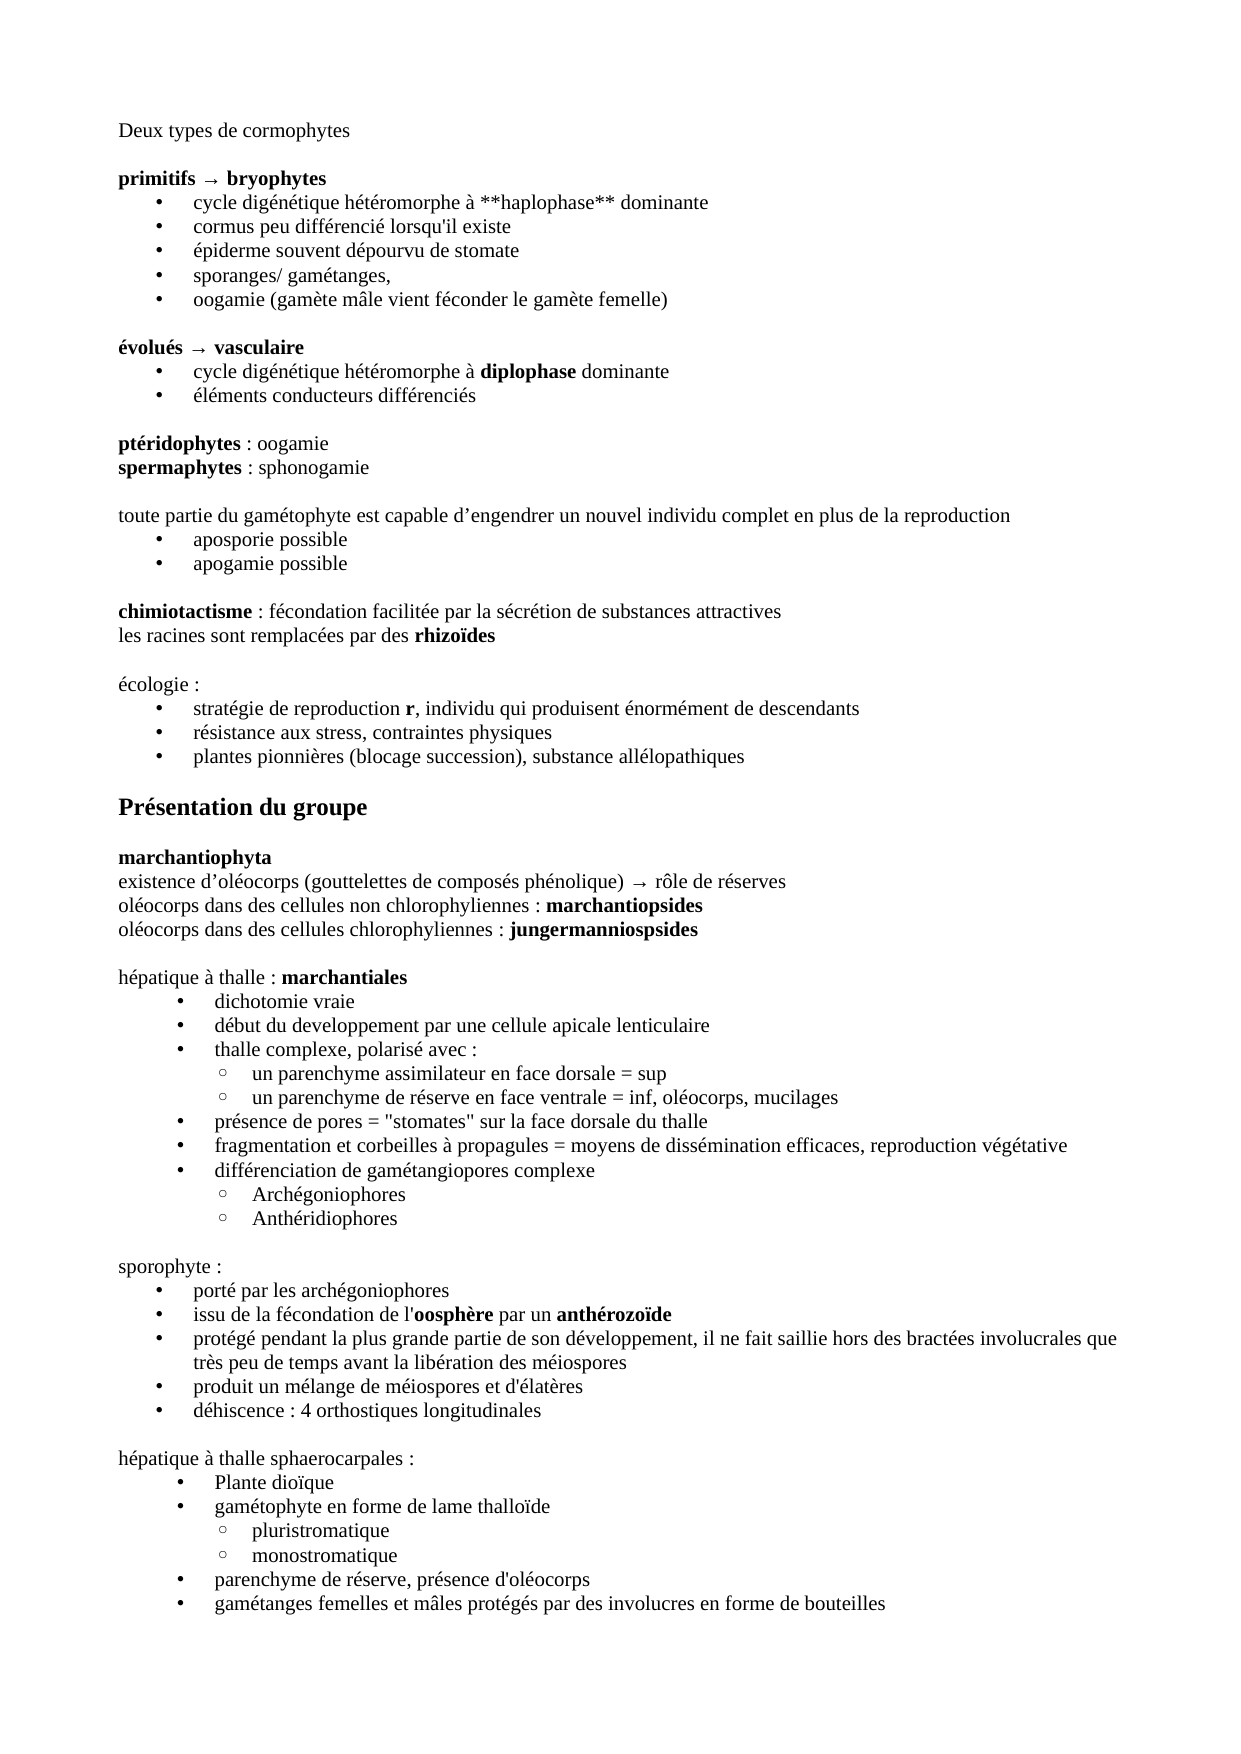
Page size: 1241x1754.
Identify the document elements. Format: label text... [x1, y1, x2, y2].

text sporophyte : [118, 1254, 1122, 1278]
list produit un mélange de méiospores et d'élatères [156, 1374, 1122, 1398]
list cycle digénétique hétéromorphe à **haplophase** dominante [156, 190, 1122, 214]
text existence d’oléocorps (gouttelettes de composés phénolique) → rôle de réserves [118, 869, 1122, 893]
text Présentation du groupe [118, 792, 1122, 821]
text spermaphytes : sphonogamie [118, 455, 1122, 479]
text marchantiophyta [118, 845, 1122, 869]
list oogamie (gamète mâle vient féconder le gamète femelle) [156, 287, 1122, 311]
list Plante dioïque [177, 1470, 1122, 1494]
list stratégie de reproduction r, individu qui produisent énormément de descendants [156, 696, 1122, 720]
list pluristromatique [214, 1518, 1122, 1542]
text toute partie du gamétophyte est capable d’engendrer un nouvel individu complet en plus de la reproduction [118, 503, 1122, 527]
list un parenchyme assimilateur en face dorsale = sup [214, 1061, 1122, 1085]
list plantes pionnières (blocage succession), substance allélopathiques [156, 744, 1122, 768]
list porté par les archégoniophores [156, 1278, 1122, 1302]
text oléocorps dans des cellules non chlorophyliennes : marchantiopsides [118, 893, 1122, 917]
list dichotomie vraie [177, 989, 1122, 1013]
text oléocorps dans des cellules chlorophyliennes : jungermanniospsides [118, 917, 1122, 941]
list éléments conducteurs différenciés [156, 383, 1122, 407]
list Archégoniophores [214, 1182, 1122, 1206]
list résistance aux stress, contraintes physiques [156, 720, 1122, 744]
list apogamie possible [156, 551, 1122, 575]
list monostromatique [214, 1542, 1122, 1567]
text évolués → vasculaire [118, 335, 1122, 359]
list gamétanges femelles et mâles protégés par des involucres en forme de bouteilles [177, 1591, 1122, 1615]
list issu de la fécondation de l'oosphère par un anthérozoïde [156, 1302, 1122, 1326]
list différenciation de gamétangiopores complexe [177, 1157, 1122, 1182]
text hépatique à thalle : marchantiales [118, 965, 1122, 989]
text chimiotactisme : fécondation facilitée par la sécrétion de substances attractives [118, 599, 1122, 623]
list cormus peu différencié lorsqu'il existe [156, 214, 1122, 238]
list épiderme souvent dépourvu de stomate [156, 238, 1122, 262]
text écologie : [118, 672, 1122, 696]
list Anthéridiophores [214, 1206, 1122, 1230]
list aposporie possible [156, 527, 1122, 551]
list thalle complexe, polarisé avec : [177, 1037, 1122, 1061]
list parenchyme de réserve, présence d'oléocorps [177, 1567, 1122, 1591]
text primitifs → bryophytes [118, 166, 1122, 190]
text hépatique à thalle sphaerocarpales : [118, 1446, 1122, 1470]
list sporanges/ gamétanges, [156, 262, 1122, 287]
text Deux types de cormophytes [118, 118, 1122, 142]
list fragmentation et corbeilles à propagules = moyens de dissémination efficaces, reproduction végétative [177, 1133, 1122, 1157]
list début du developpement par une cellule apicale lenticulaire [177, 1013, 1122, 1037]
list protégé pendant la plus grande partie de son développement, il ne fait saillie hors des bractées involucrales que très peu de temps avant la libération des méiospores [156, 1326, 1122, 1374]
list cycle digénétique hétéromorphe à diplophase dominante [156, 359, 1122, 383]
text ptéridophytes : oogamie [118, 431, 1122, 455]
list présence de pores = "stomates" sur la face dorsale du thalle [177, 1109, 1122, 1133]
list un parenchyme de réserve en face ventrale = inf, oléocorps, mucilages [214, 1085, 1122, 1109]
list gamétophyte en forme de lame thalloïde [177, 1494, 1122, 1518]
text les racines sont remplacées par des rhizoïdes [118, 623, 1122, 647]
list déhiscence : 4 orthostiques longitudinales [156, 1398, 1122, 1422]
